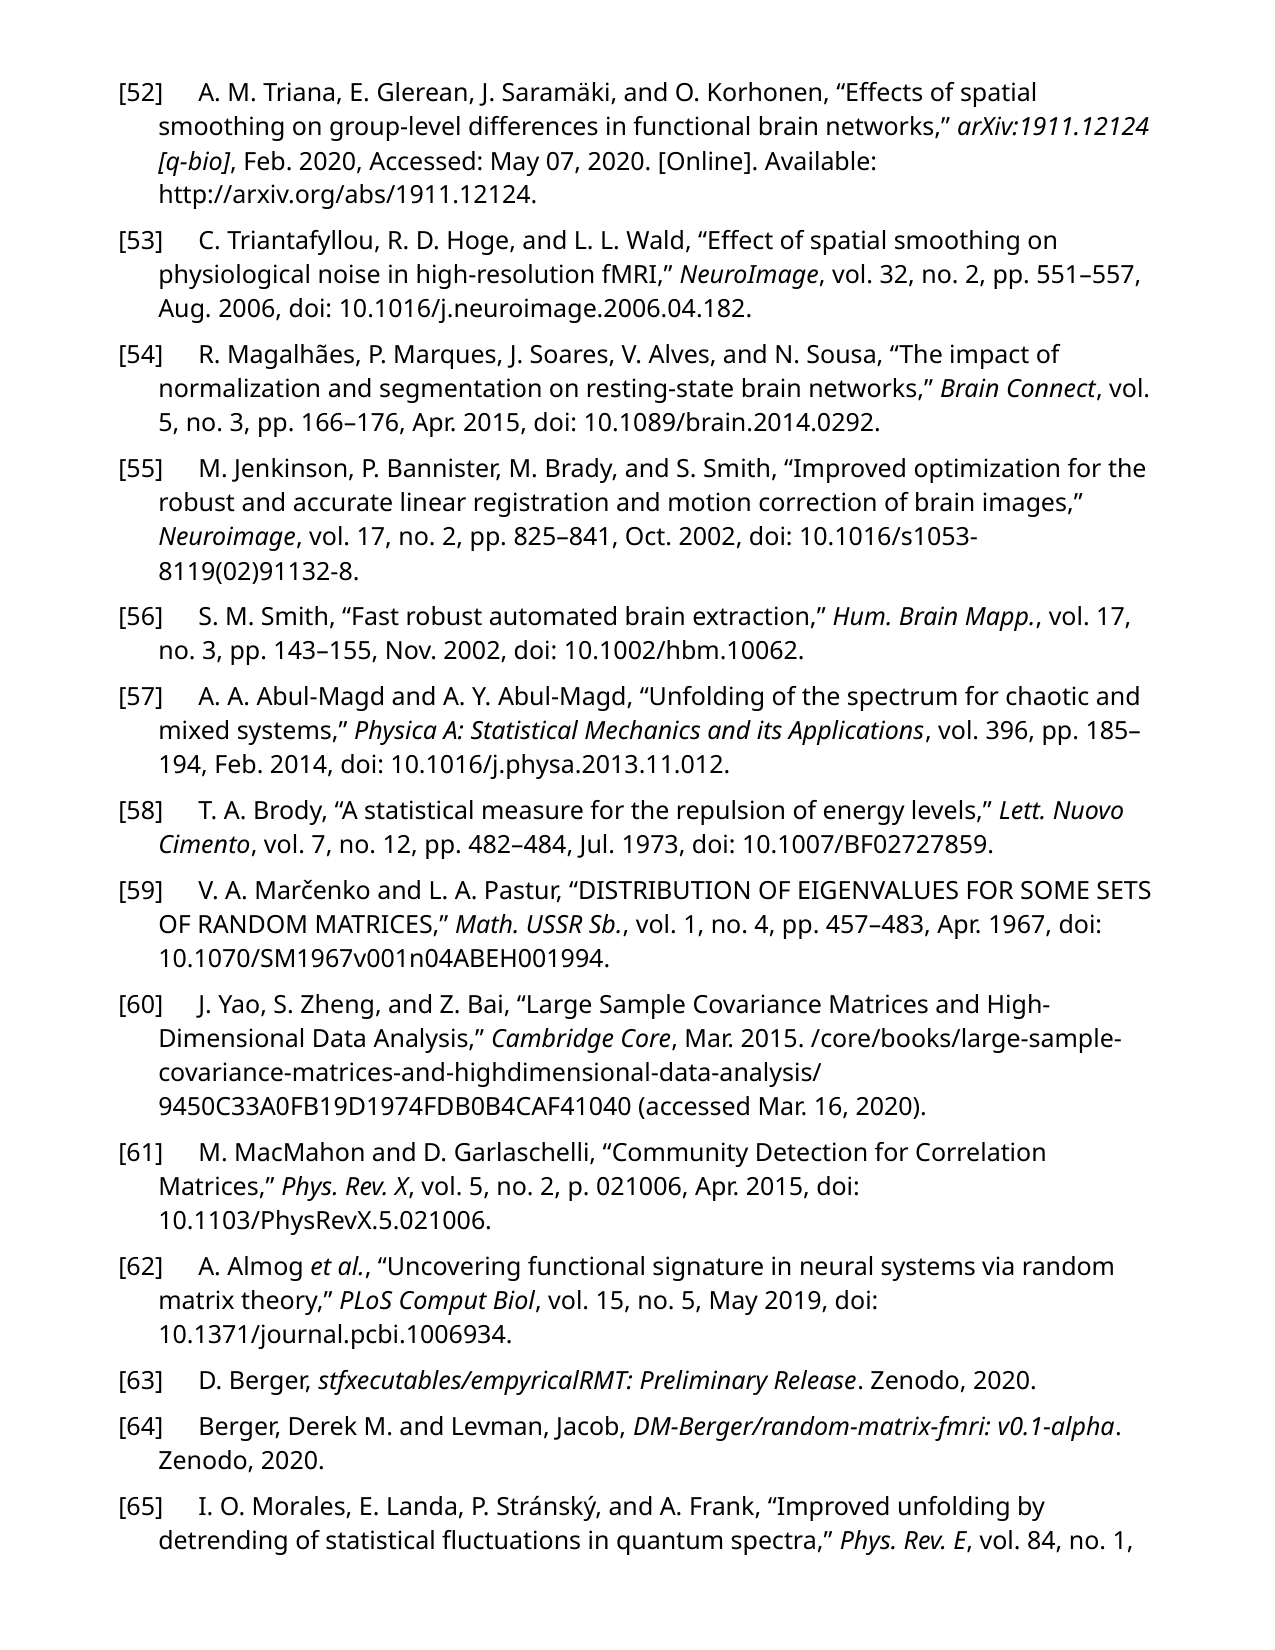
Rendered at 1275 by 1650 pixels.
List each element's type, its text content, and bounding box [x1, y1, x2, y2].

text [63] D. Berger, stfxecutables/empyricalRMT: Preliminary Release. Zenodo, 2020. [118, 1363, 1157, 1397]
text [53] C. Triantafyllou, R. D. Hoge, and L. L. Wald, “Effect of spatial smoothing on physiological noise in high-resolution fMRI,” NeuroImage, vol. 32, no. 2, pp. 551–557, Aug. 2006, doi: 10.1016/j.neuroimage.2006.04.182. [118, 223, 1157, 325]
text [62] A. Almog et al., “Uncovering functional signature in neural systems via random matrix theory,” PLoS Comput Biol, vol. 15, no. 5, May 2019, doi: 10.1371/journal.pcbi.1006934. [118, 1249, 1157, 1351]
text [60] J. Yao, S. Zheng, and Z. Bai, “Large Sample Covariance Matrices and High-Dimensional Data Analysis,” Cambridge Core, Mar. 2015. /core/books/large-sample-covariance-matrices-and-highdimensional-data-analysis/9450C33A0FB19D1974FDB0B4CAF41040 (accessed Mar. 16, 2020). [118, 987, 1157, 1123]
text [58] T. A. Brody, “A statistical measure for the repulsion of energy levels,” Lett. Nuovo Cimento, vol. 7, no. 12, pp. 482–484, Jul. 1973, doi: 10.1007/BF02727859. [118, 793, 1157, 861]
text [56] S. M. Smith, “Fast robust automated brain extraction,” Hum. Brain Mapp., vol. 17, no. 3, pp. 143–155, Nov. 2002, doi: 10.1002/hbm.10062. [118, 599, 1157, 667]
text [65] I. O. Morales, E. Landa, P. Stránský, and A. Frank, “Improved unfolding by detrending of statistical fluctuations in quantum spectra,” Phys. Rev. E, vol. 84, no. 1, [118, 1488, 1157, 1556]
text [54] R. Magalhães, P. Marques, J. Soares, V. Alves, and N. Sousa, “The impact of normalization and segmentation on resting-state brain networks,” Brain Connect, vol. 5, no. 3, pp. 166–176, Apr. 2015, doi: 10.1089/brain.2014.0292. [118, 337, 1157, 439]
text [57] A. A. Abul-Magd and A. Y. Abul-Magd, “Unfolding of the spectrum for chaotic and mixed systems,” Physica A: Statistical Mechanics and its Applications, vol. 396, pp. 185–194, Feb. 2014, doi: 10.1016/j.physa.2013.11.012. [118, 679, 1157, 781]
text [64] Berger, Derek M. and Levman, Jacob, DM-Berger/random-matrix-fmri: v0.1-alpha. Zenodo, 2020. [118, 1408, 1157, 1477]
text [59] V. A. Marčenko and L. A. Pastur, “DISTRIBUTION OF EIGENVALUES FOR SOME SETS OF RANDOM MATRICES,” Math. USSR Sb., vol. 1, no. 4, pp. 457–483, Apr. 1967, doi: 10.1070/SM1967v001n04ABEH001994. [118, 873, 1157, 975]
text [55] M. Jenkinson, P. Bannister, M. Brady, and S. Smith, “Improved optimization for the robust and accurate linear registration and motion correction of brain images,” Neuroimage, vol. 17, no. 2, pp. 825–841, Oct. 2002, doi: 10.1016/s1053-8119(02)91132-8. [118, 451, 1157, 587]
text [52] A. M. Triana, E. Glerean, J. Saramäki, and O. Korhonen, “Effects of spatial smoothing on group-level differences in functional brain networks,” arXiv:1911.12124 [q-bio], Feb. 2020, Accessed: May 07, 2020. [Online]. Available: http://arxiv.org/abs/1911.12124. [118, 75, 1157, 211]
text [61] M. MacMahon and D. Garlaschelli, “Community Detection for Correlation Matrices,” Phys. Rev. X, vol. 5, no. 2, p. 021006, Apr. 2015, doi: 10.1103/PhysRevX.5.021006. [118, 1135, 1157, 1237]
